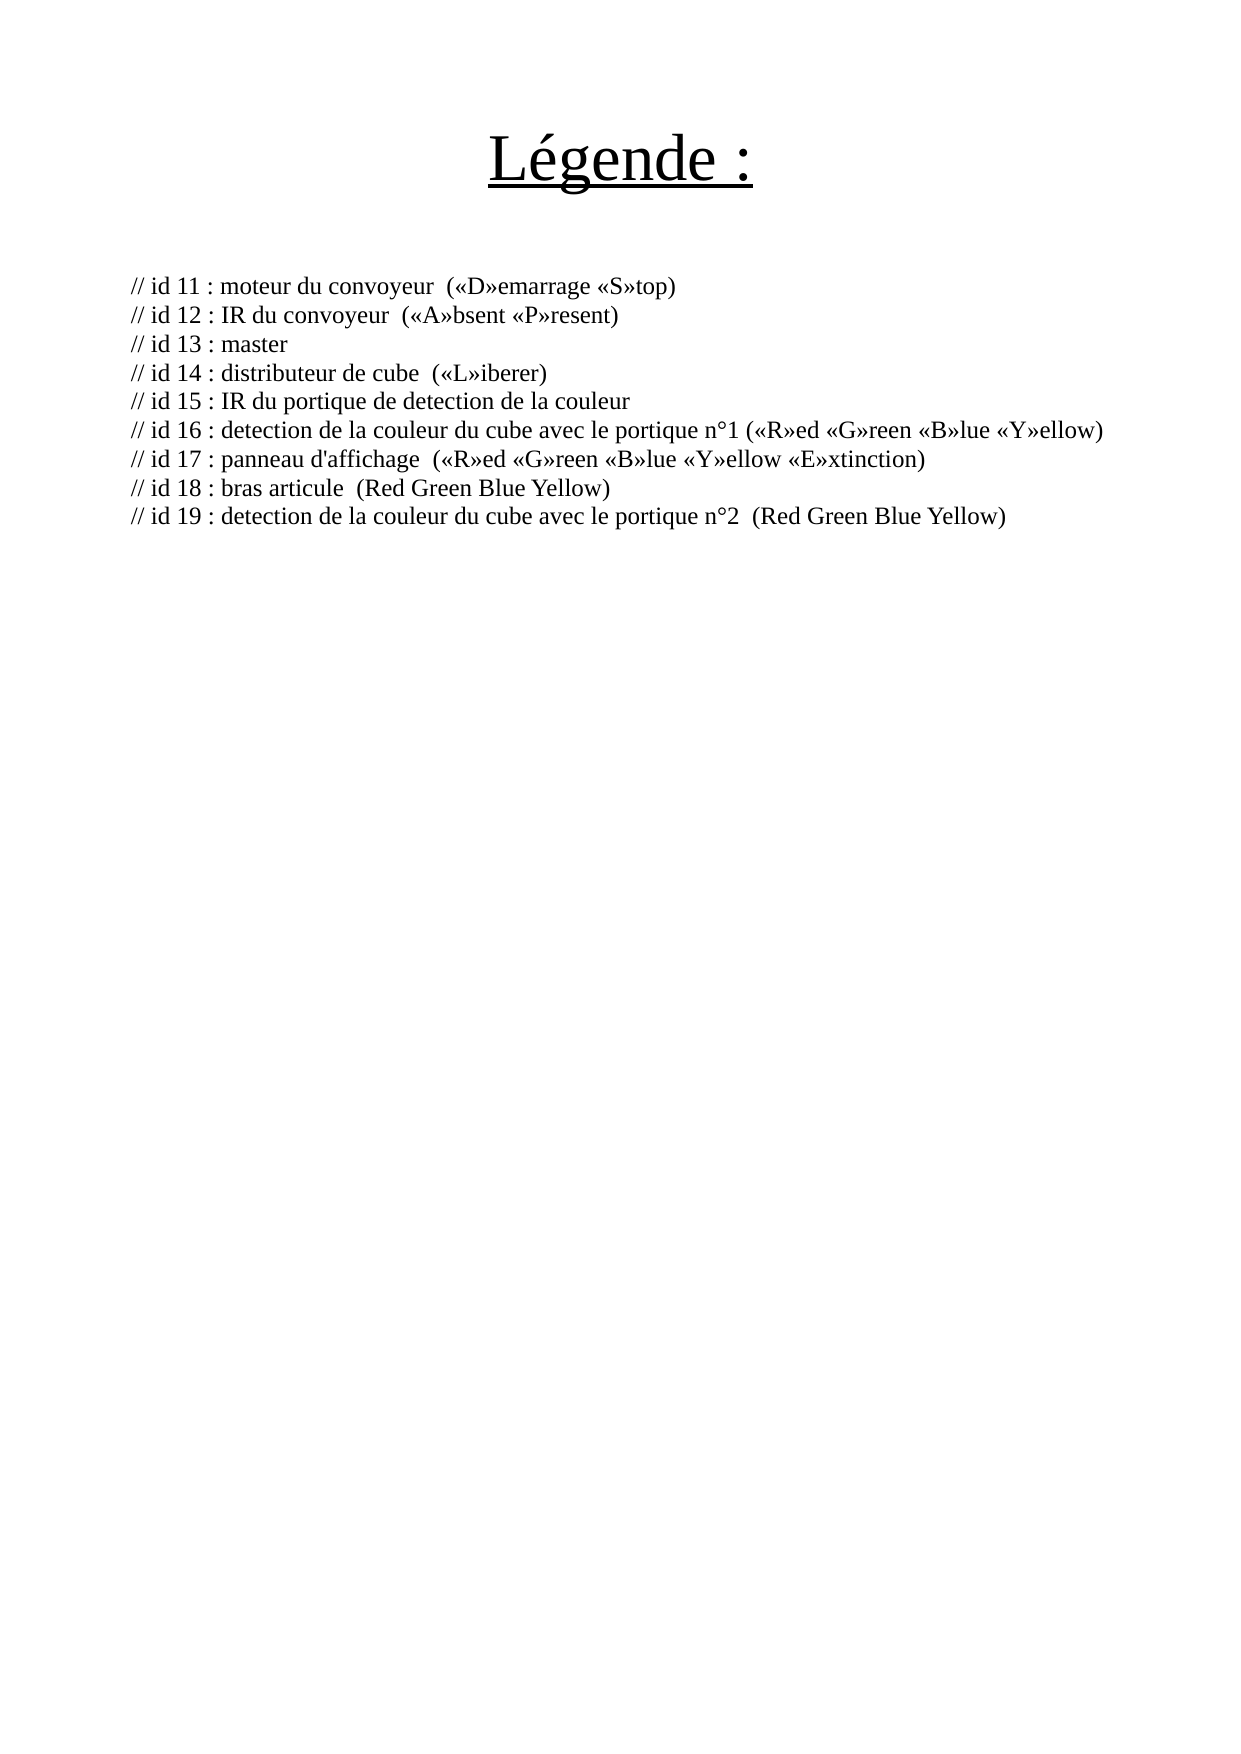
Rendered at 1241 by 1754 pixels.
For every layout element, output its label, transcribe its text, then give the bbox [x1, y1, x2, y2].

text // id 19 : detection de la couleur du cube avec le portique n°2 (Red Green Blue Yellow) [118, 501, 1122, 530]
text // id 18 : bras articule (Red Green Blue Yellow) [118, 473, 1122, 501]
text // id 11 : moteur du convoyeur («D»emarrage «S»top) [118, 271, 1122, 300]
text // id 13 : master [118, 329, 1122, 358]
text // id 16 : detection de la couleur du cube avec le portique n°1 («R»ed «G»reen «B»lue «Y»ellow) [118, 415, 1122, 444]
text // id 15 : IR du portique de detection de la couleur [118, 386, 1122, 415]
text // id 17 : panneau d'affichage («R»ed «G»reen «B»lue «Y»ellow «E»xtinction) [118, 444, 1122, 473]
text // id 12 : IR du convoyeur («A»bsent «P»resent) [118, 300, 1122, 329]
text // id 14 : distributeur de cube («L»iberer) [118, 358, 1122, 386]
text Légende : [118, 118, 1122, 195]
